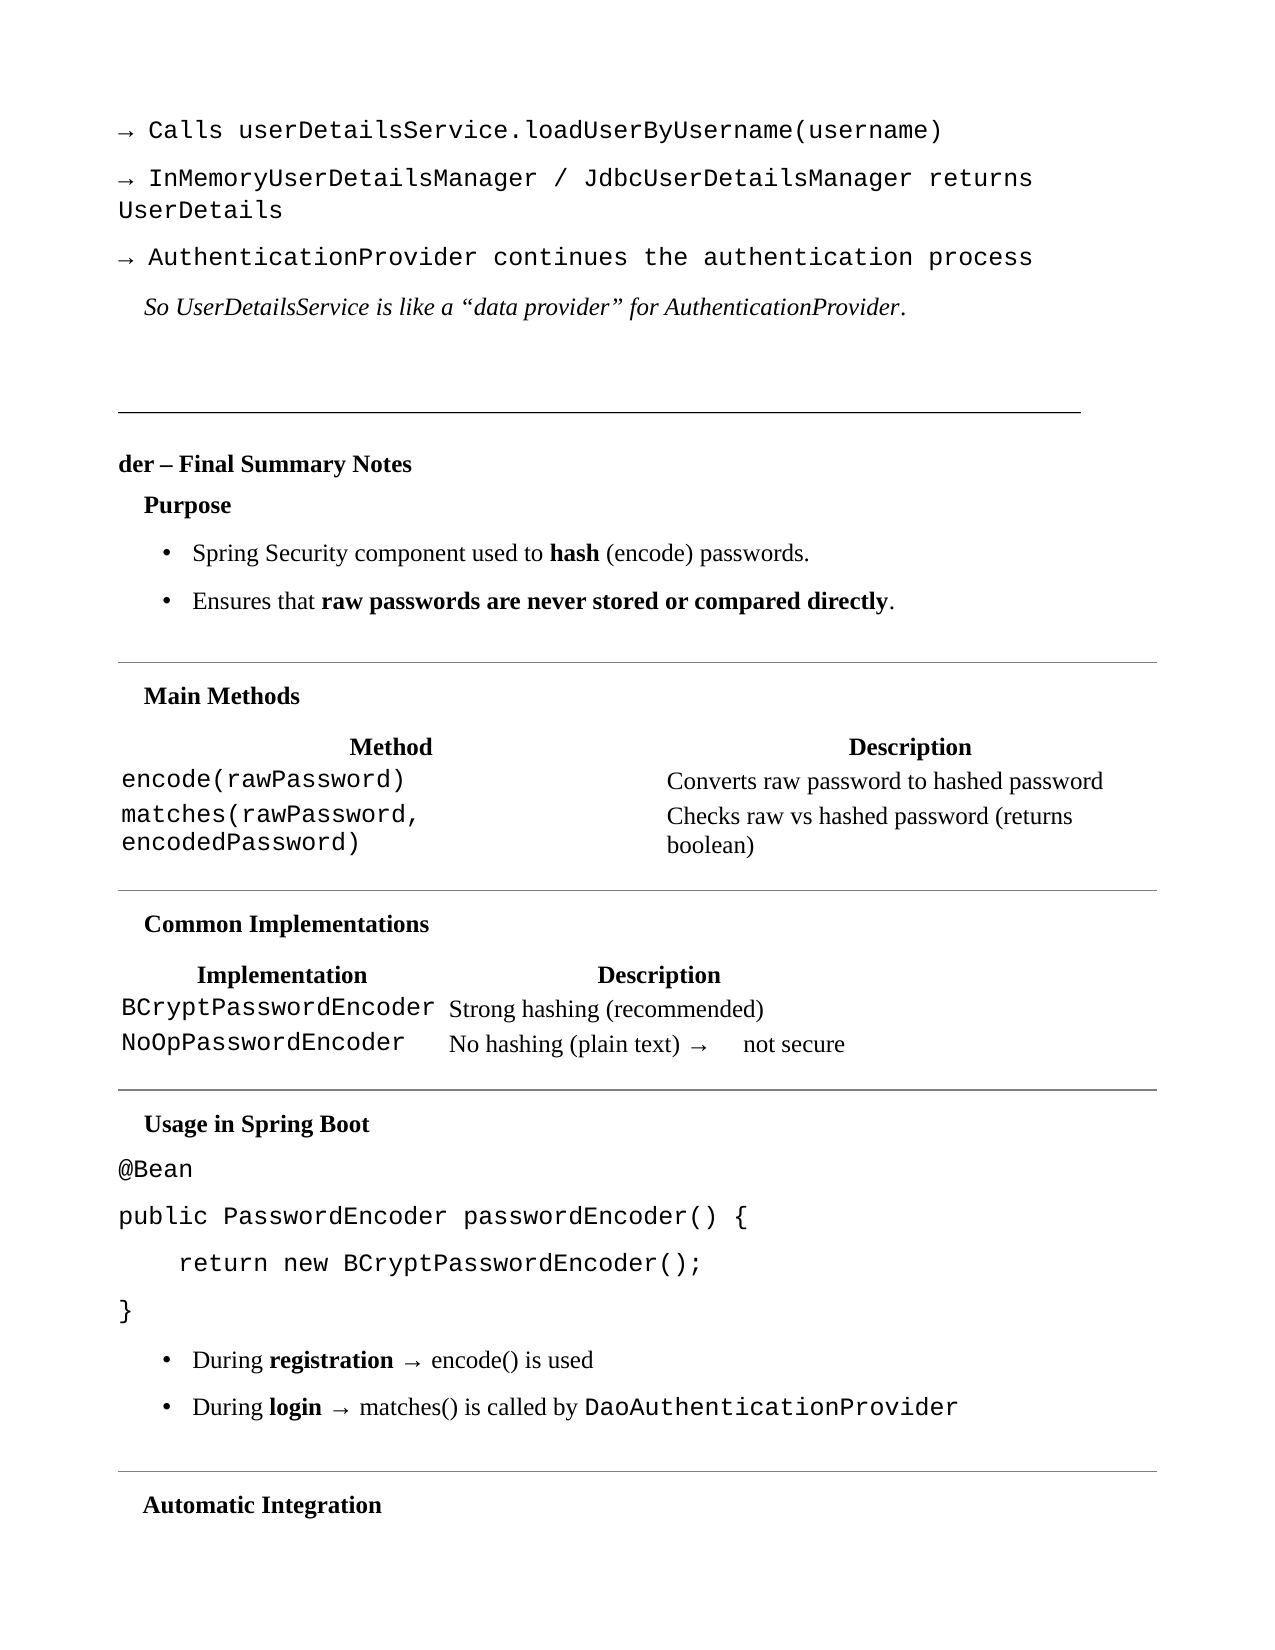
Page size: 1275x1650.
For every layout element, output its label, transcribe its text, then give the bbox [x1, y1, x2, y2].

text public PasswordEncoder passwordEncoder() { [118, 1203, 1157, 1232]
table_header Implementation [118, 957, 446, 992]
text 🔹 Usage in Spring Boot [118, 1109, 1157, 1138]
table_header Description [664, 729, 1157, 763]
table_cell Strong hashing (recommended) [446, 992, 872, 1026]
table_header Description [446, 957, 872, 992]
list Spring Security component used to hash (encode) passwords. [162, 538, 1157, 567]
table_cell No hashing (plain text) → ❌ not secure [446, 1026, 872, 1061]
text 🔹 Purpose [118, 491, 1157, 519]
list During registration → encode() is used [162, 1345, 1157, 1373]
text _____________________________________________________________________________ [118, 387, 1157, 416]
text → Calls userDetailsService.loadUserByUsername(username) [118, 118, 1157, 146]
list During login → matches() is called by DaoAuthenticationProvider [162, 1392, 1157, 1423]
text } [118, 1298, 1157, 1326]
text 🔹 Automatic Integration [118, 1490, 1157, 1519]
text @Bean [118, 1156, 1157, 1185]
table_header Method [118, 729, 664, 763]
subtitle der – Final Summary Notes [118, 449, 1157, 478]
table_cell BCryptPasswordEncoder [118, 992, 446, 1026]
list Ensures that raw passwords are never stored or compared directly. [162, 586, 1157, 614]
table_cell matches(rawPassword, encodedPassword) [118, 798, 664, 861]
table_cell Checks raw vs hashed password (returns boolean) [664, 798, 1157, 861]
text 🔹 Main Methods [118, 681, 1157, 710]
text 🔹 Common Implementations [118, 909, 1157, 938]
table_cell encode(rawPassword) [118, 764, 664, 798]
text return new BCryptPasswordEncoder(); [118, 1251, 1157, 1279]
text → AuthenticationProvider continues the authentication process [118, 245, 1157, 273]
text → InMemoryUserDetailsManager / JdbcUserDetailsManager returns UserDetails [118, 165, 1157, 226]
text 📌 So UserDetailsService is like a “data provider” for AuthenticationProvider. [118, 292, 1157, 321]
table_cell Converts raw password to hashed password [664, 764, 1157, 798]
table_cell NoOpPasswordEncoder [118, 1026, 446, 1061]
